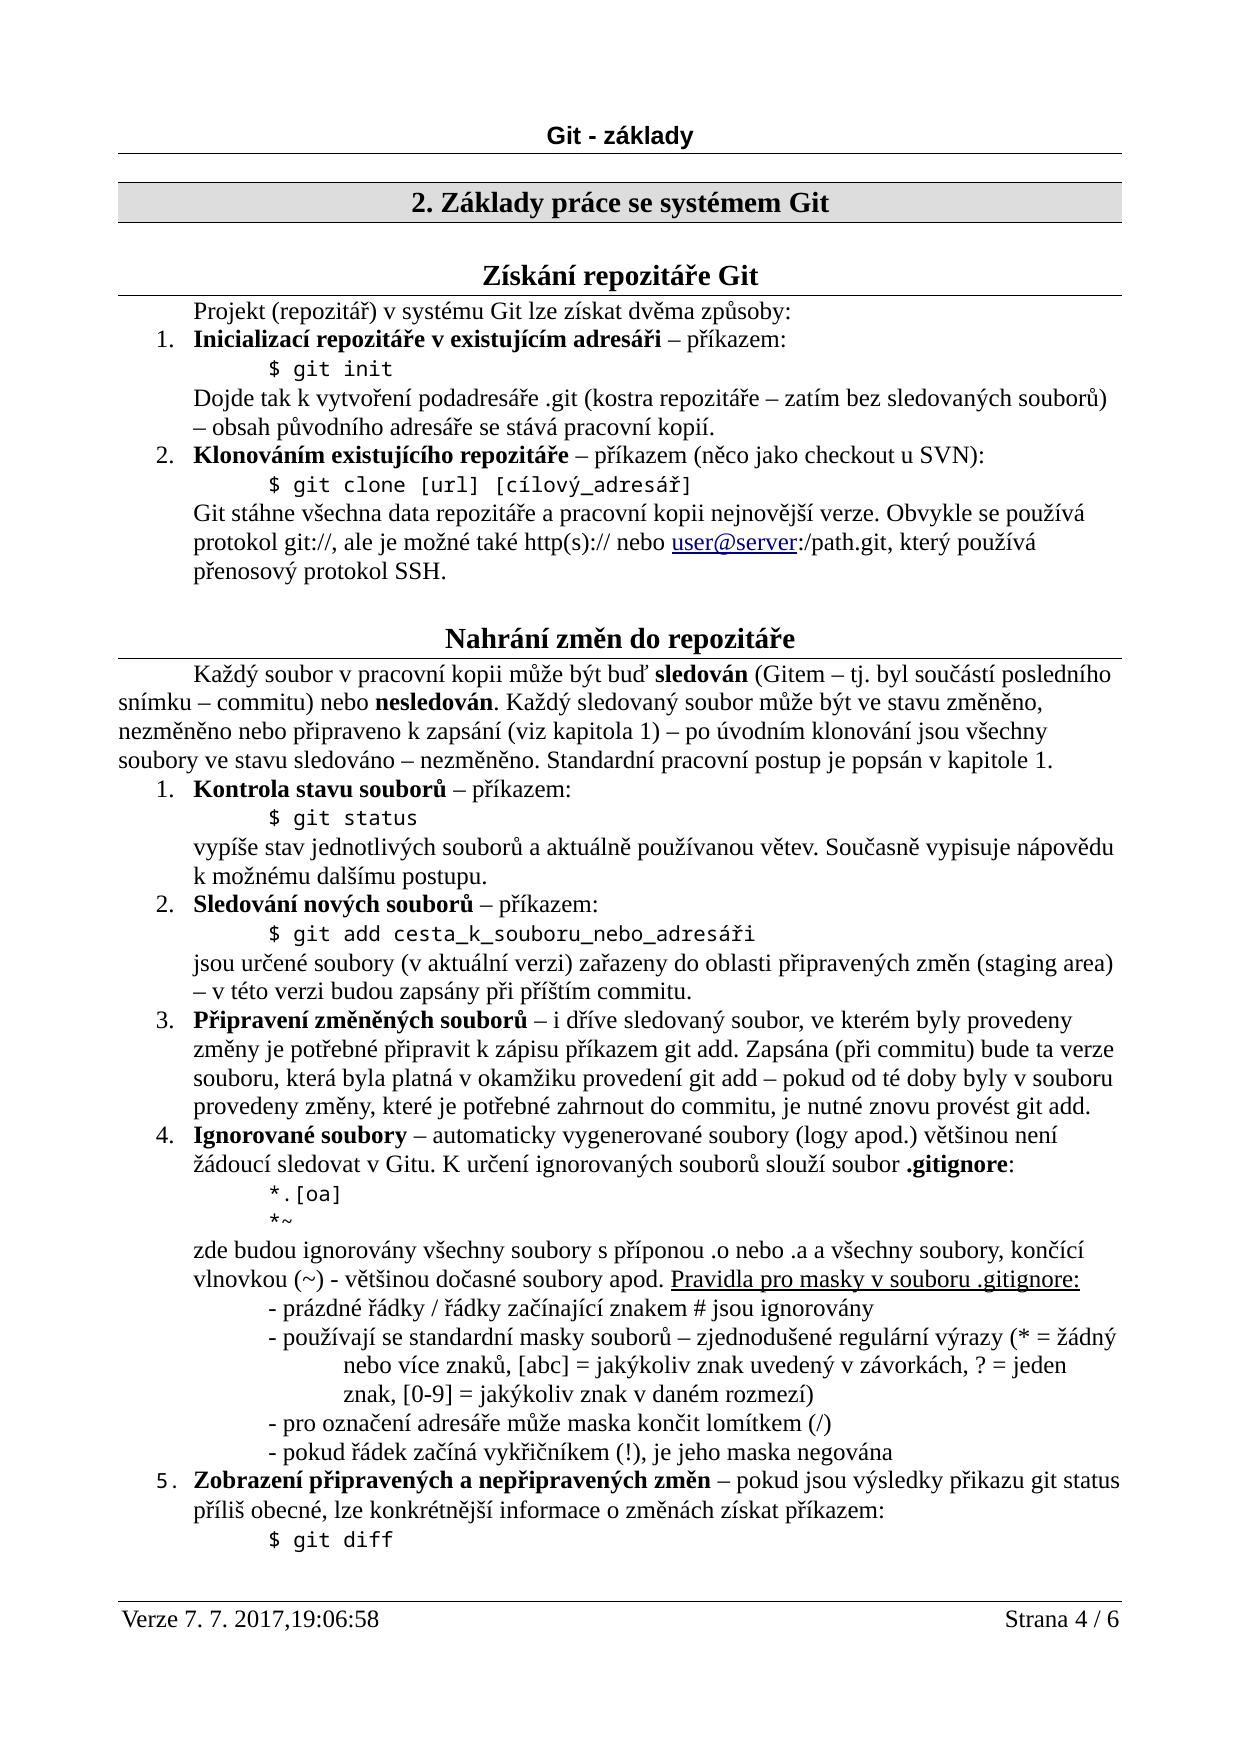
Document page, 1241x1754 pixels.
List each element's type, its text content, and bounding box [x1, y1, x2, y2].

list Zobrazení připravených a nepřipravených změn – pokud jsou výsledky přikazu git status příliš obecné, lze konkrétnější informace o změnách získat příkazem: $ git diff [156, 1466, 1122, 1553]
text Získání repozitáře Git [118, 258, 1122, 295]
text 2. Základy práce se systémem Git [118, 183, 1122, 222]
list Inicializací repozitáře v existujícím adresáři – příkazem: $ git init Dojde tak k vytvoření podadresáře .git (kostra repozitáře – zatím bez sledovaných souborů) – obsah původního adresáře se stává pracovní kopií. [156, 324, 1122, 440]
text Nahrání změn do repozitáře [118, 621, 1122, 658]
text Každý soubor v pracovní kopii může být buď sledován (Gitem – tj. byl součástí posledního snímku – commitu) nebo nesledován. Každý sledovaný soubor může být ve stavu změněno, nezměněno nebo připraveno k zapsání (viz kapitola 1) – po úvodním klonování jsou všechny soubory ve stavu sledováno – nezměněno. Standardní pracovní postup je popsán v kapitole 1. [118, 659, 1122, 774]
list Kontrola stavu souborů – příkazem: $ git status vypíše stav jednotlivých souborů a aktuálně používanou větev. Současně vypisuje nápovědu k možnému dalšímu postupu. [156, 774, 1122, 889]
list Připravení změněných souborů – i dříve sledovaný soubor, ve kterém byly provedeny změny je potřebné připravit k zápisu příkazem git add. Zapsána (při commitu) bude ta verze souboru, která byla platná v okamžiku provedení git add – pokud od té doby byly v souboru provedeny změny, které je potřebné zahrnout do commitu, je nutné znovu provést git add. [156, 1005, 1122, 1120]
list Sledování nových souborů – příkazem: $ git add cesta_k_souboru_nebo_adresáři jsou určené soubory (v aktuální verzi) zařazeny do oblasti připravených změn (staging area) – v této verzi budou zapsány při příštím commitu. [156, 889, 1122, 1005]
list Klonováním existujícího repozitáře – příkazem (něco jako checkout u SVN): $ git clone [url] [cílový_adresář] Git stáhne všechna data repozitáře a pracovní kopii nejnovější verze. Obvykle se používá protokol git://, ale je možné také http(s):// nebo user@server:/path.git, který používá přenosový protokol SSH. [156, 440, 1122, 585]
list Ignorované soubory – automaticky vygenerované soubory (logy apod.) většinou není žádoucí sledovat v Gitu. K určení ignorovaných souborů slouží soubor .gitignore: *.[oa] *~ zde budou ignorovány všechny soubory s příponou .o nebo .a a všechny soubory, končící vlnovkou (~) - většinou dočasné soubory apod. Pravidla pro masky v souboru .gitignore: - prázdné řádky / řádky začínající znakem # jsou ignorovány - používají se standardní masky souborů – zjednodušené regulární výrazy (* = žádný nebo více znaků, [abc] = jakýkoliv znak uvedený v závorkách, ? = jeden znak, [0-9] = jakýkoliv znak v daném rozmezí) - pro označení adresáře může maska končit lomítkem (/) - pokud řádek začíná vykřičníkem (!), je jeho maska negována [156, 1120, 1122, 1466]
text Projekt (repozitář) v systému Git lze získat dvěma způsoby: [118, 296, 1122, 324]
